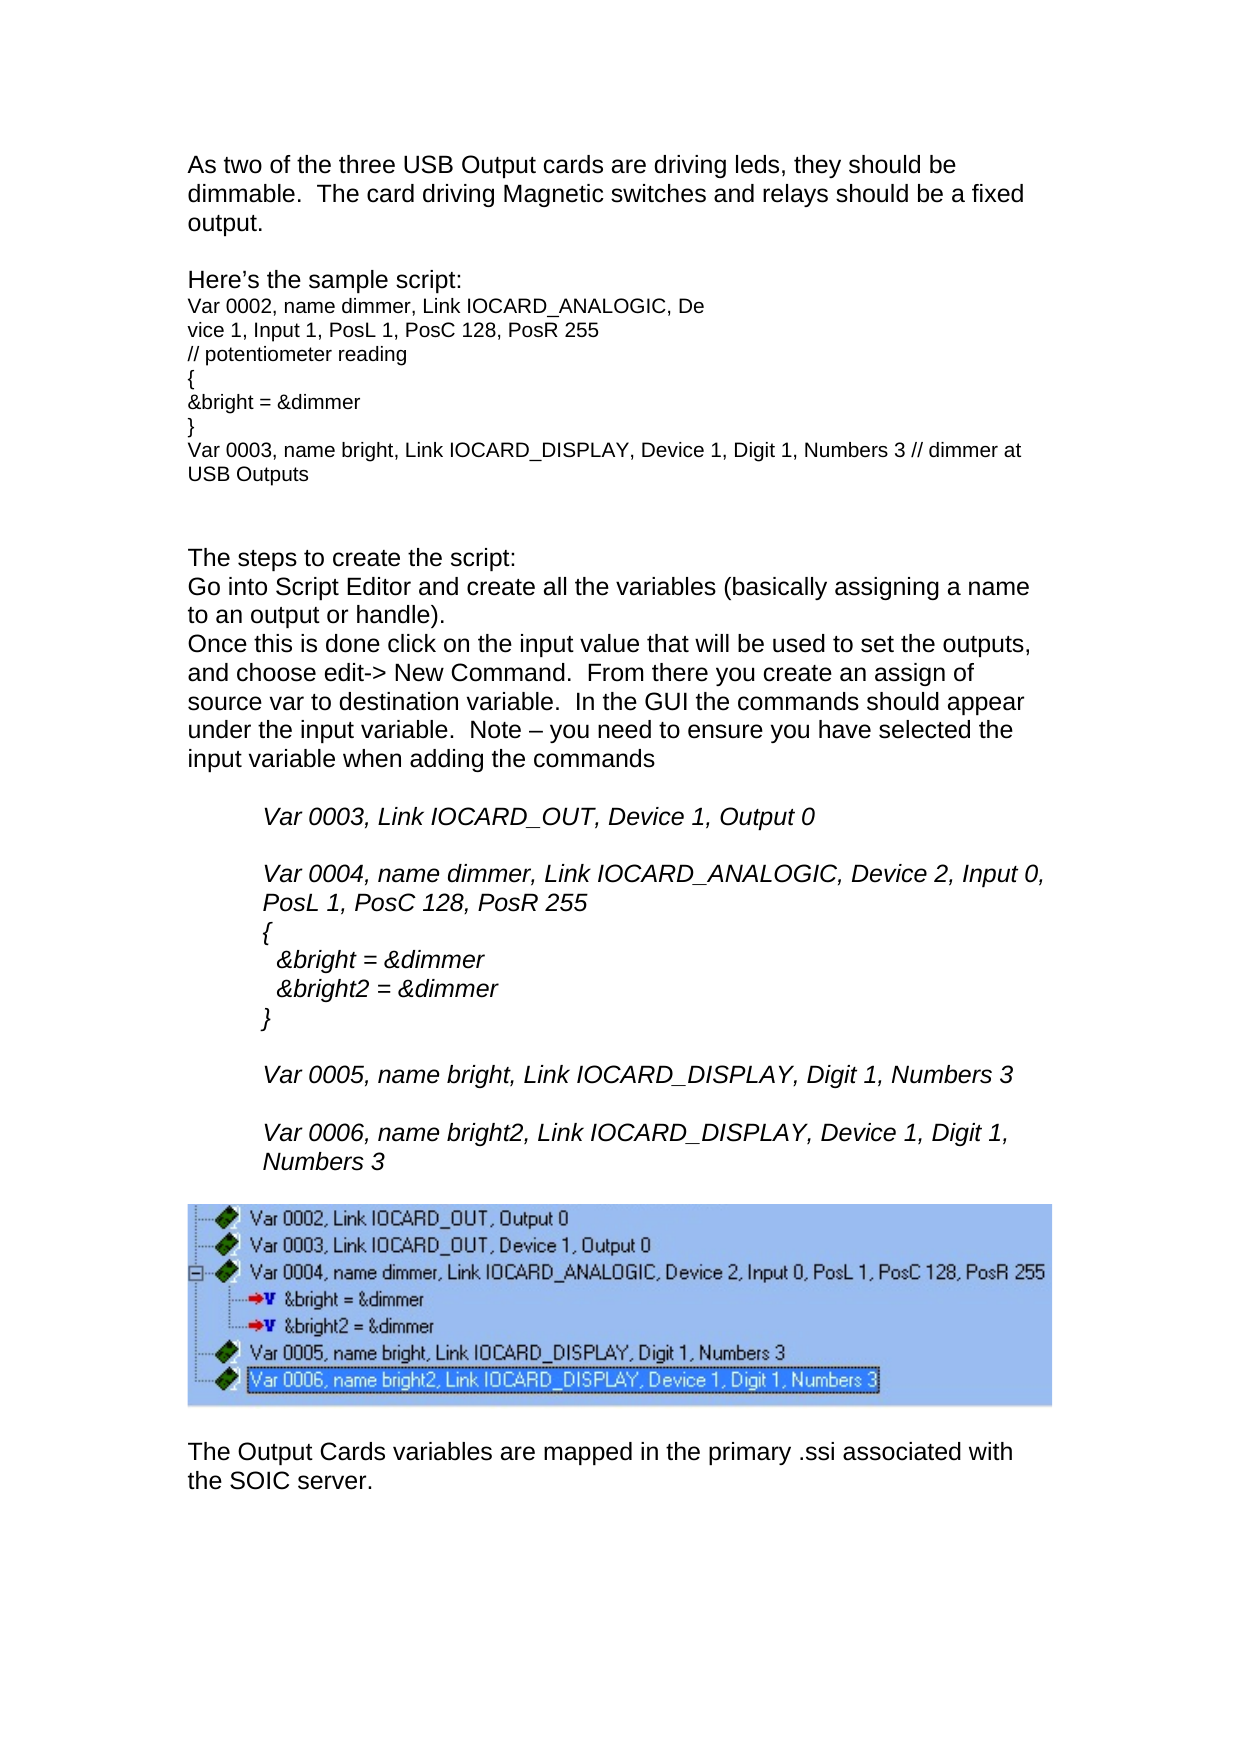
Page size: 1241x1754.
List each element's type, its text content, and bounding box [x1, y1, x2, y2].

text Var 0003, Link IOCARD_OUT, Device 1, Output 0 Var 0004, name dimmer, Link IOCARD_ANALOGIC, Device 2, Input 0, PosL 1, PosC 128, PosR 255 { &bright = &dimmer &bright2 = &dimmer } Var 0005, name bright, Link IOCARD_DISPLAY, Digit 1, Numbers 3 Var 0006, name bright2, Link IOCARD_DISPLAY, Device 1, Digit 1, Numbers 3 [262, 802, 1053, 1175]
text } [187, 413, 1053, 437]
text Go into Script Editor and create all the variables (basically assigning a name to an output or handle). [187, 572, 1053, 629]
picture [187, 1204, 1053, 1409]
text Here’s the sample script: [187, 265, 1053, 294]
text Var 0003, name bright, Link IOCARD_DISPLAY, Device 1, Digit 1, Numbers 3 // dimmer at USB Outputs [187, 437, 1053, 485]
text Var 0002, name dimmer, Link IOCARD_ANALOGIC, De [187, 294, 1053, 318]
text Once this is done click on the input value that will be used to set the outputs, and choose edit-> New Command. From there you create an assign of source var to destination variable. In the GUI the commands should appear under the input variable. Note – you need to ensure you have selected the input variable when adding the commands [187, 629, 1053, 773]
text The steps to create the script: [187, 543, 1053, 572]
text As two of the three USB Output cards are driving leds, they should be dimmable. The card driving Magnetic switches and relays should be a fixed output. [187, 150, 1053, 236]
text vice 1, Input 1, PosL 1, PosC 128, PosR 255 [187, 318, 1053, 342]
text { [187, 366, 1053, 389]
text // potentiometer reading [187, 342, 1053, 366]
text The Output Cards variables are mapped in the primary .ssi associated with the SOIC server. [187, 1437, 1053, 1495]
text &bright = &dimmer [187, 389, 1053, 413]
